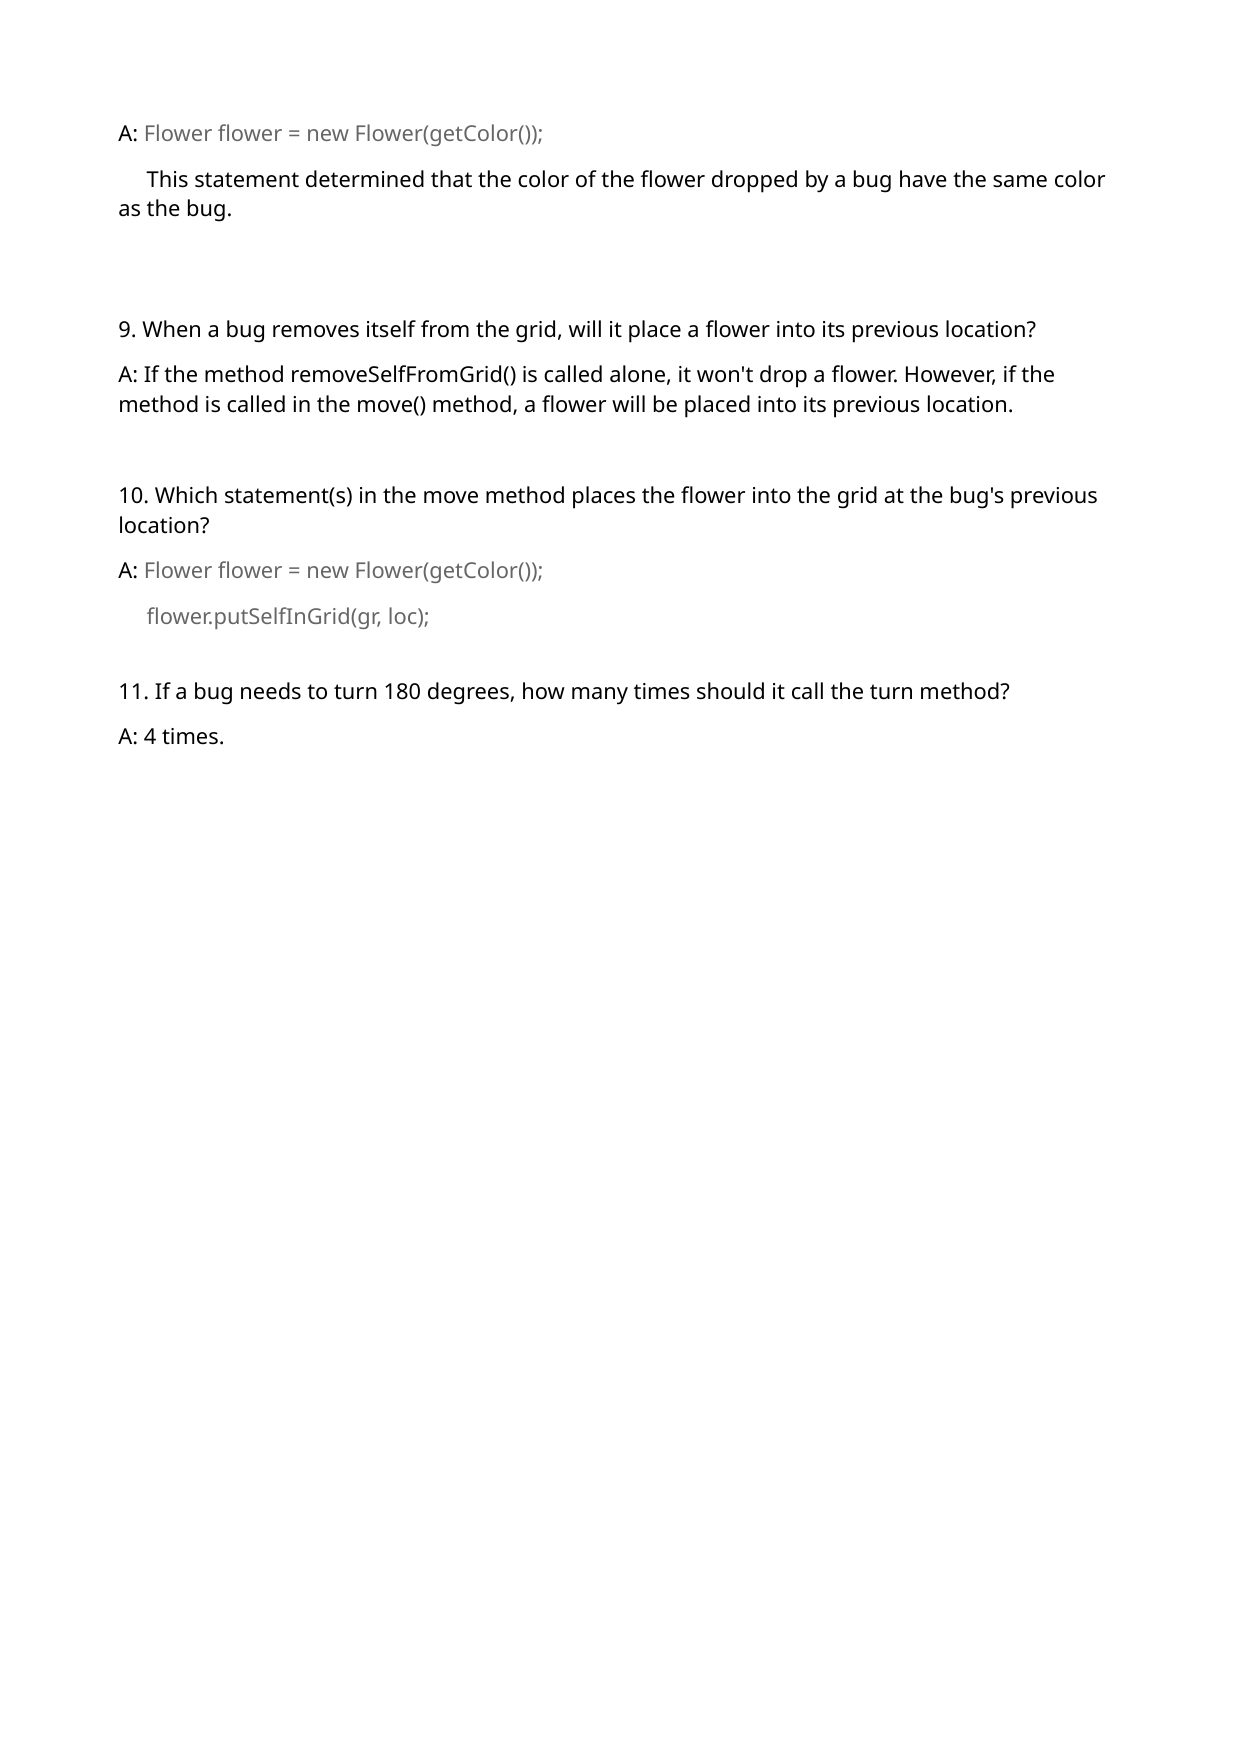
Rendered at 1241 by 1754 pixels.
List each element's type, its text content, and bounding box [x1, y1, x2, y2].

text 9. When a bug removes itself from the grid, will it place a flower into its previous location? [118, 284, 1122, 344]
text This statement determined that the color of the flower dropped by a bug have the same color as the bug. [118, 163, 1122, 223]
text 11. If a bug needs to turn 180 degrees, how many times should it call the turn method? [118, 646, 1122, 706]
text A: If the method removeSelfFromGrid() is called alone, it won't drop a flower. However, if the method is called in the move() method, a flower will be placed into its previous location. [118, 359, 1122, 419]
text 10. Which statement(s) in the move method places the flower into the grid at the bug's previous location? [118, 480, 1122, 539]
text A: 4 times. [118, 721, 1122, 751]
text A: Flower flower = new Flower(getColor()); [118, 555, 1122, 585]
text A: Flower flower = new Flower(getColor()); [118, 118, 1122, 148]
text flower.putSelfInGrid(gr, loc); [118, 601, 1122, 630]
